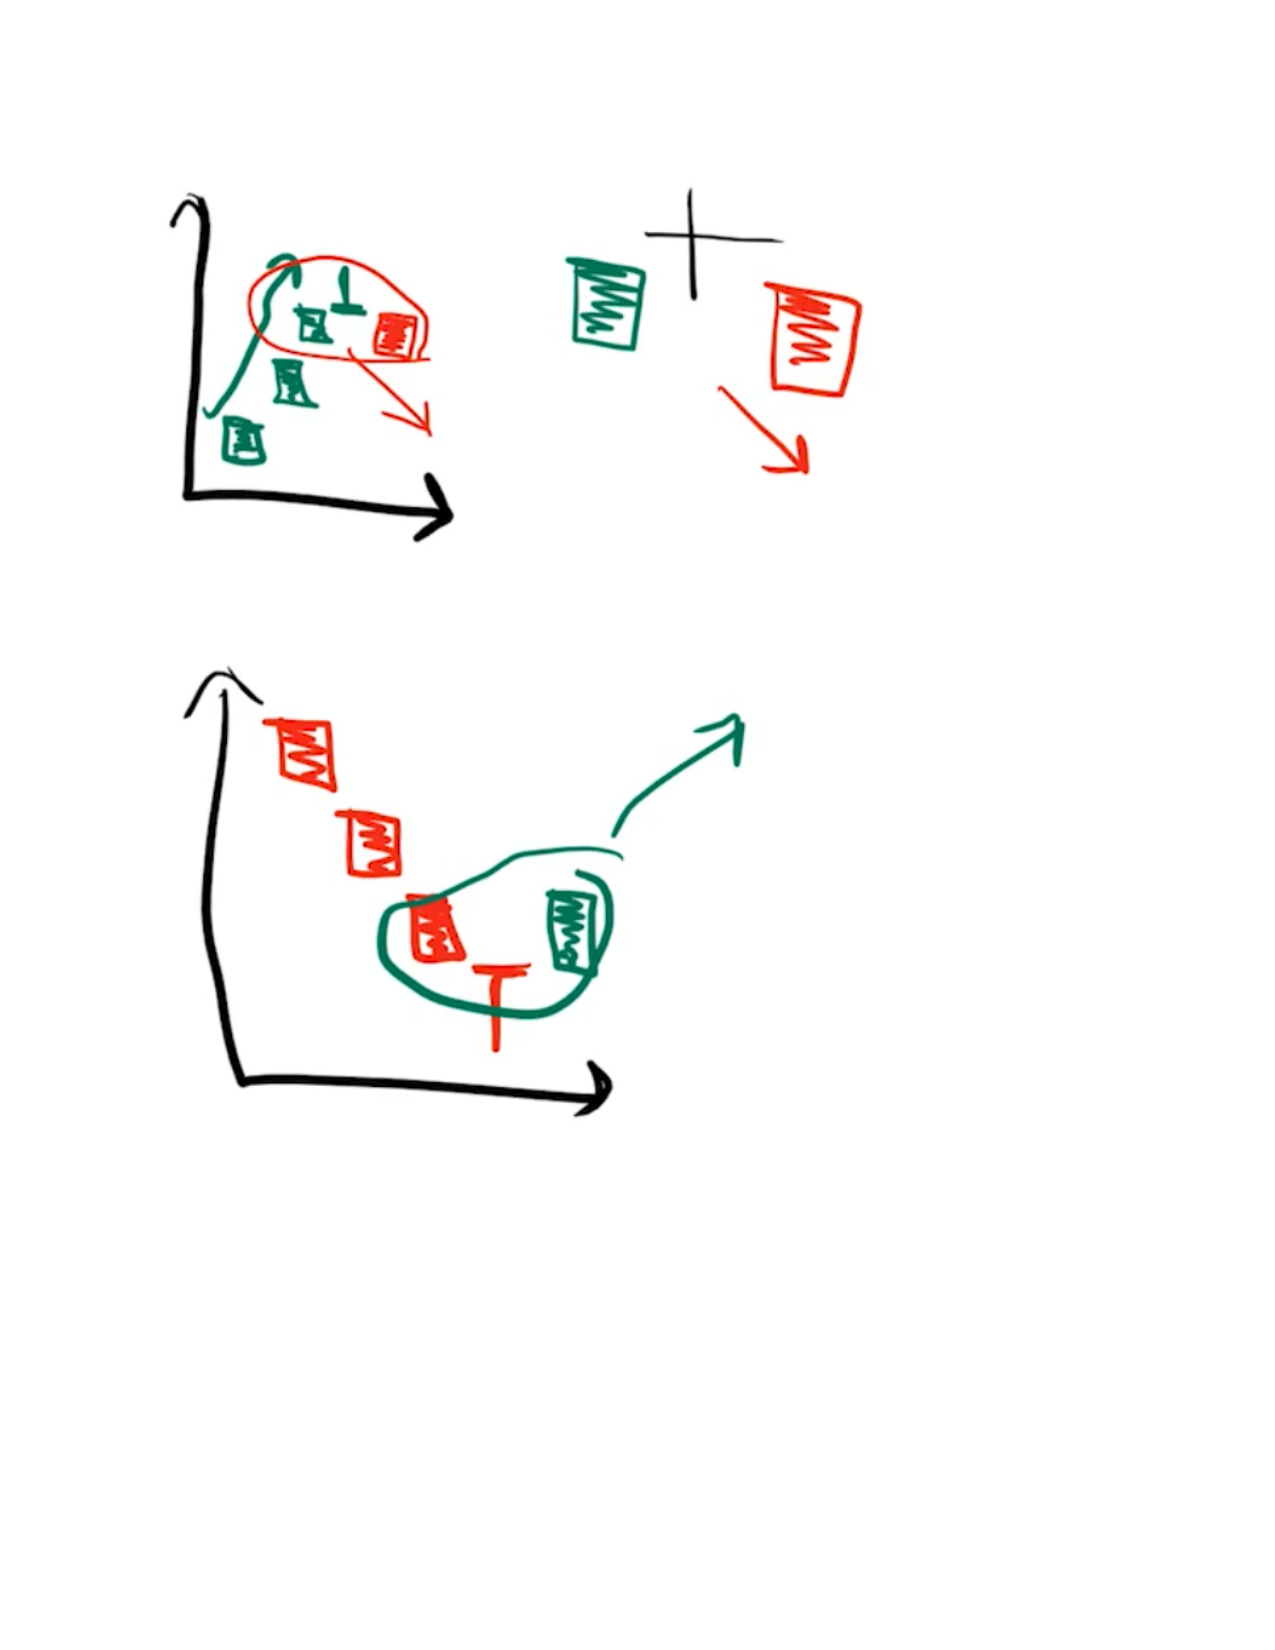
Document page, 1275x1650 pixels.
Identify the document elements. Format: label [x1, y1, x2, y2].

picture [118, 118, 1157, 1203]
